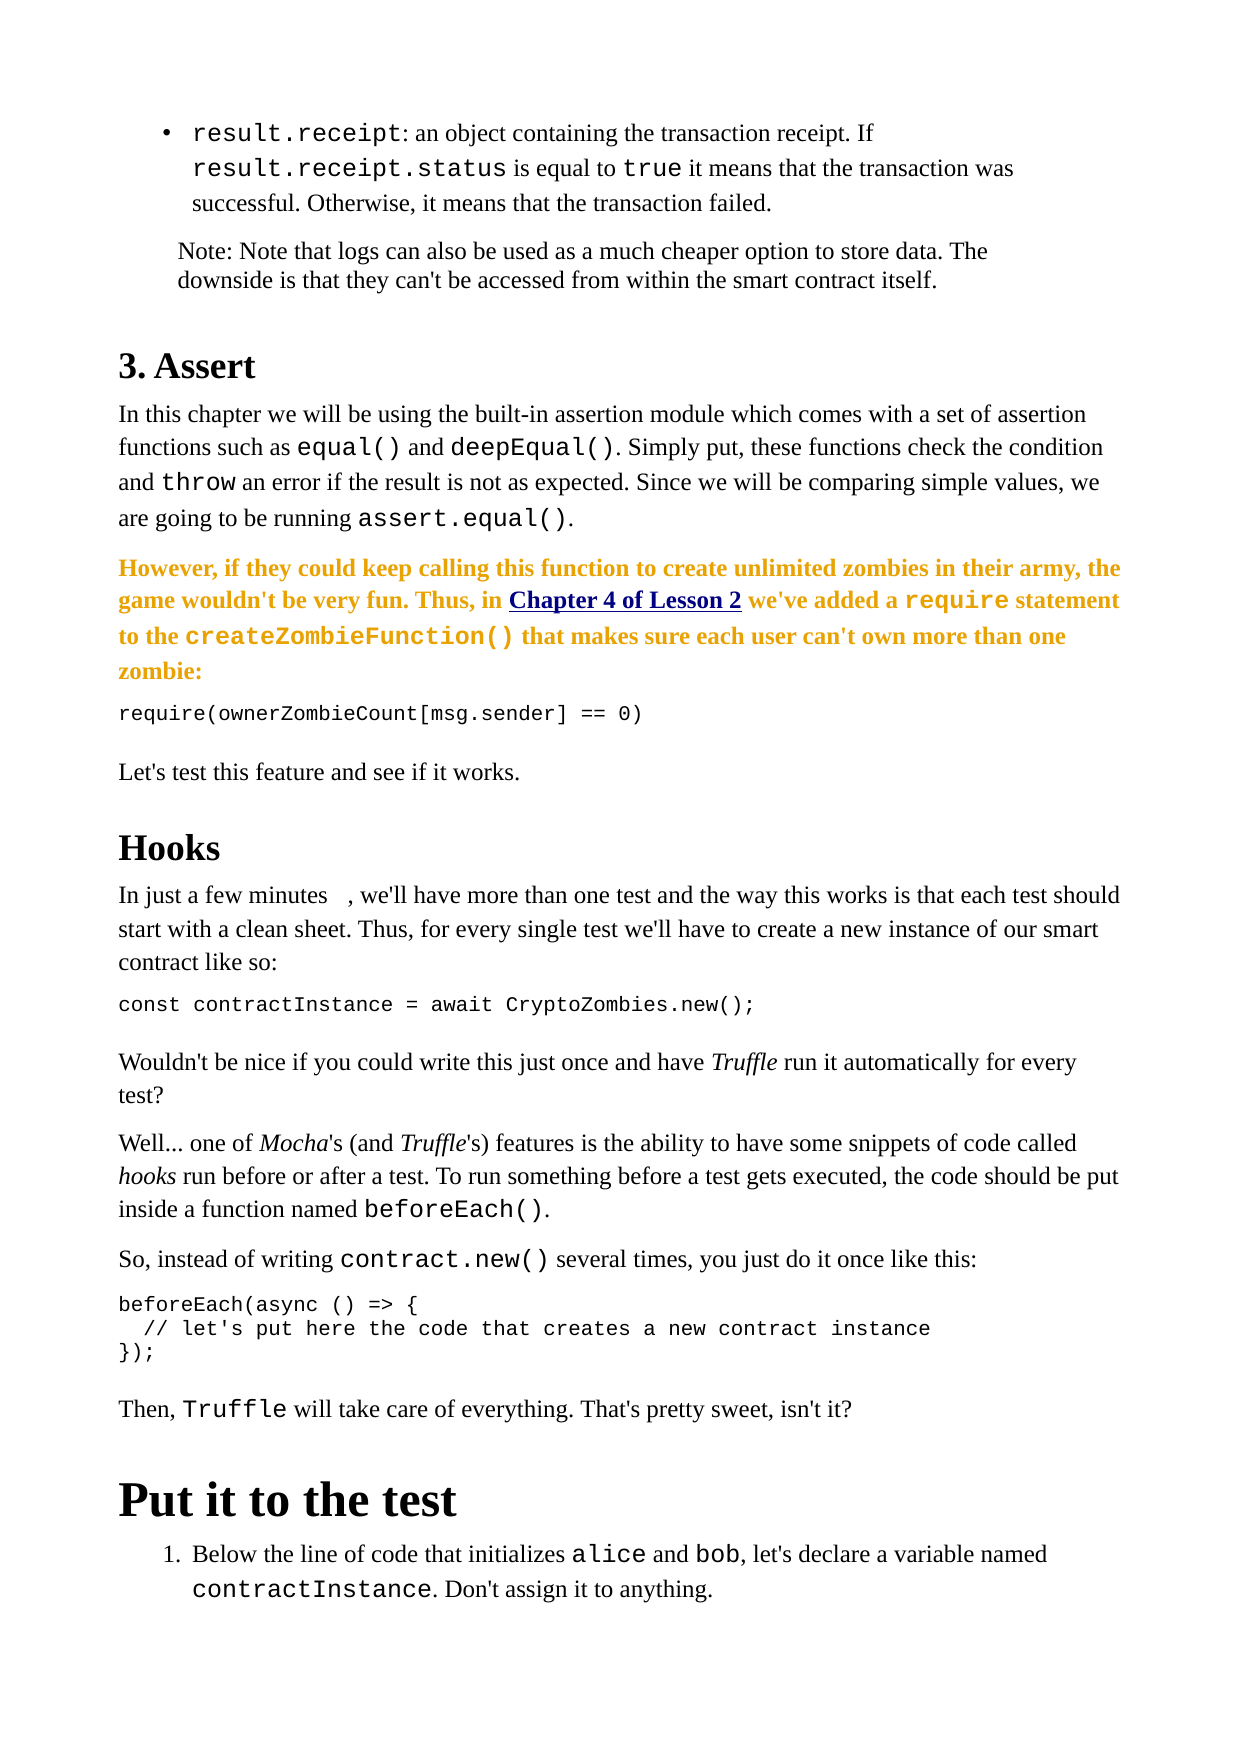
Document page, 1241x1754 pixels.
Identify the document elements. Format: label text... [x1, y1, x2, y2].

text Then, Truffle will take care of everything. That's pretty sweet, isn't it? [118, 1394, 1122, 1425]
text Note: Note that logs can also be used as a much cheaper option to store data. The downside is that they can't be accessed from within the smart contract itself. [177, 236, 1063, 293]
text }); [118, 1341, 1122, 1365]
text However, if they could keep calling this function to create unlimited zombies in their army, the game wouldn't be very fun. Thus, in Chapter 4 of Lesson 2 we've added a require statement to the createZombieFunction() that makes sure each user can't own more than one zombie: [118, 553, 1122, 684]
text beforeEach(async () => { [118, 1294, 1122, 1318]
text const contractInstance = await CryptoZombies.new(); [118, 994, 1122, 1018]
text Wouldn't be nice if you could write this just once and have Truffle run it automatically for every test? [118, 1047, 1122, 1109]
text Well... one of Mocha's (and Truffle's) features is the ability to have some snippets of code called hooks run before or after a test. To run something before a test gets executed, the code should be put inside a function named beforeEach(). [118, 1128, 1122, 1225]
list result.receipt: an object containing the transaction receipt. If result.receipt.status is equal to true it means that the transaction was successful. Otherwise, it means that the transaction failed. [162, 118, 1122, 217]
subtitle Hooks [118, 825, 1122, 868]
text In this chapter we will be using the built-in assertion module which comes with a set of assertion functions such as equal() and deepEqual(). Simply put, these functions check the condition and throw an error if the result is not as expected. Since we will be comparing simple values, we are going to be running assert.equal(). [118, 399, 1122, 533]
text Let's test this feature and see if it works. [118, 757, 1122, 785]
text In just a few minutes🤞, we'll have more than one test and the way this works is that each test should start with a clean sheet. Thus, for every single test we'll have to create a new instance of our smart contract like so: [118, 881, 1122, 975]
text So, instead of writing contract.new() several times, you just do it once like this: [118, 1244, 1122, 1275]
subtitle 3. Assert [118, 344, 1122, 387]
list Below the line of code that initializes alice and bob, let's declare a variable named contractInstance. Don't assign it to anything. [162, 1539, 1122, 1605]
subtitle Put it to the test [118, 1469, 1122, 1527]
text require(ownerZombieCount[msg.sender] == 0) [118, 703, 1122, 727]
text // let's put here the code that creates a new contract instance [118, 1318, 1122, 1341]
